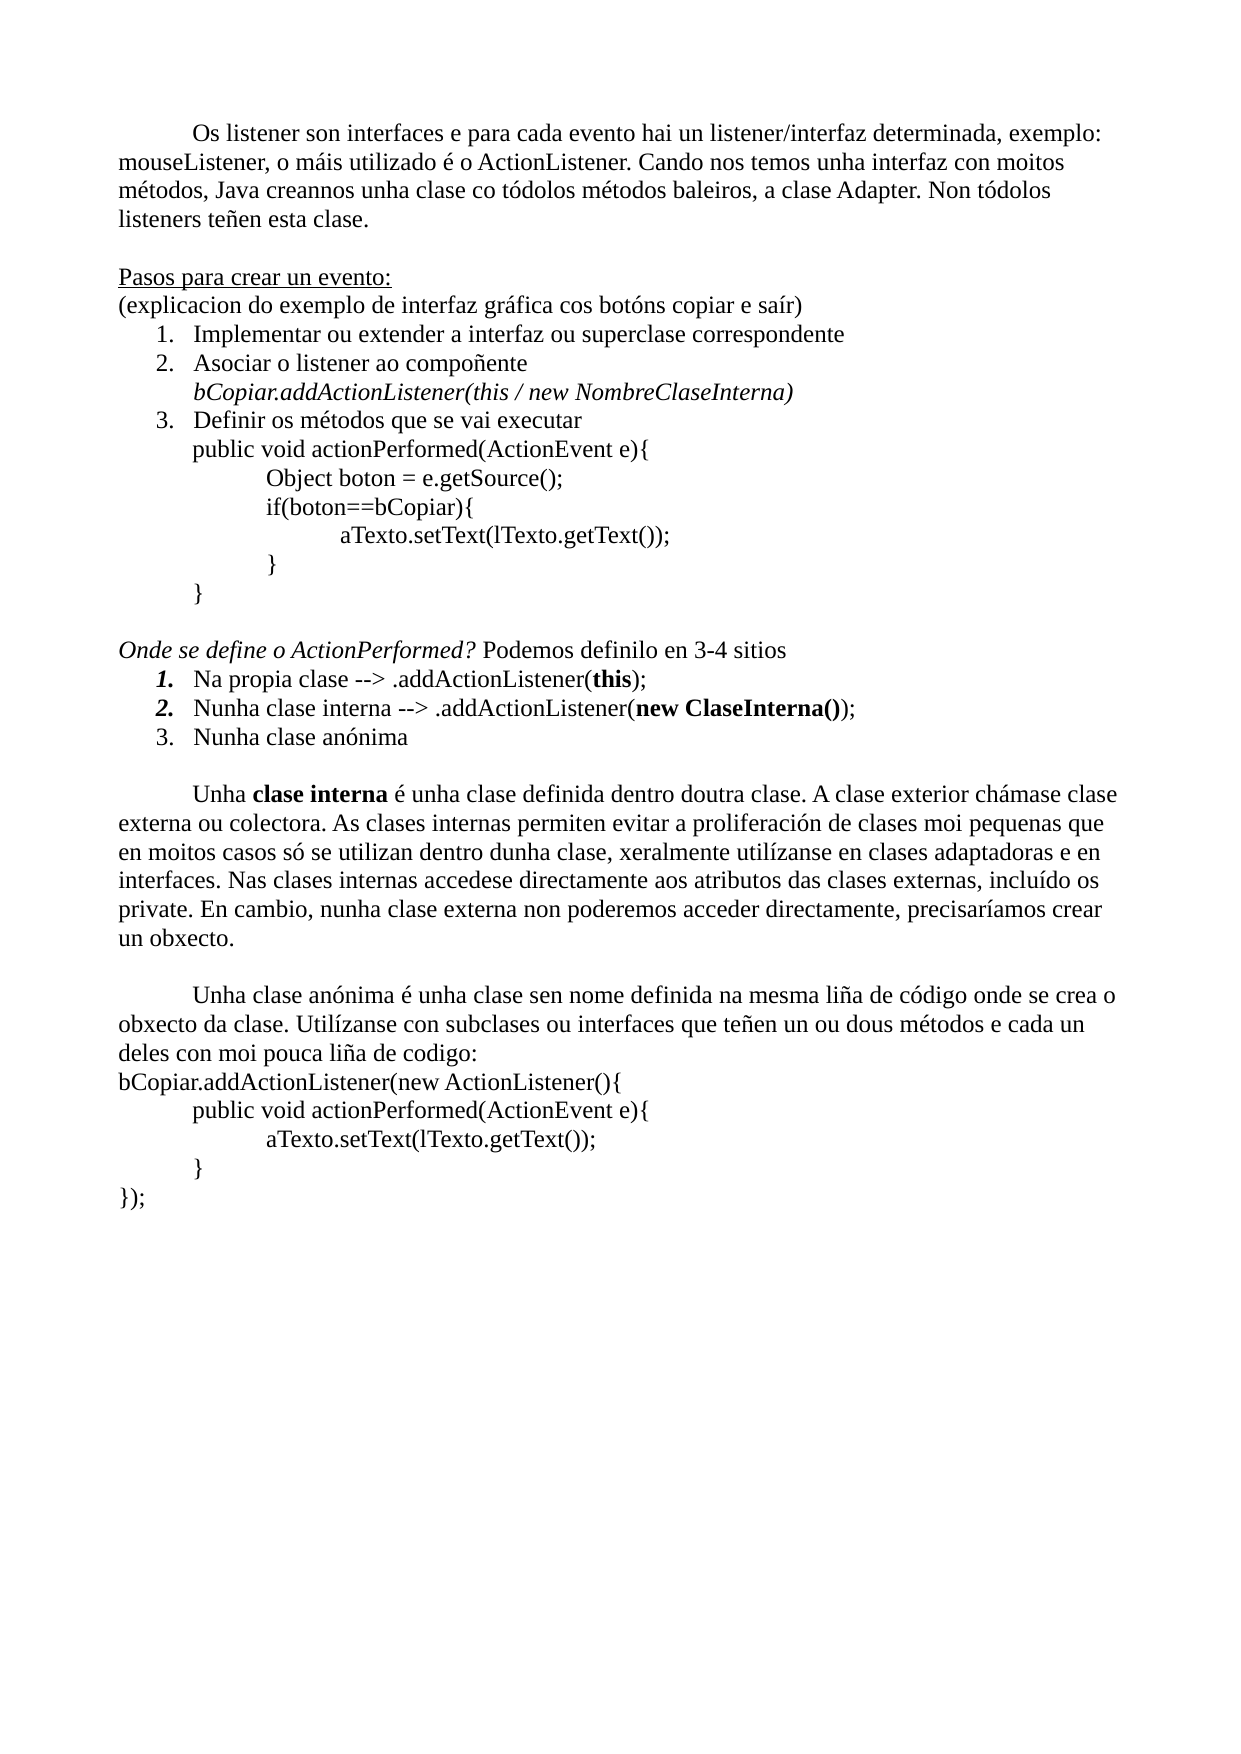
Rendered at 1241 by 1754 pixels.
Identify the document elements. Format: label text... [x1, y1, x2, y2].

text (explicacion do exemplo de interfaz gráfica cos botóns copiar e saír) [118, 291, 1122, 319]
text aTexto.setText(lTexto.getText()); [118, 521, 1122, 549]
text Pasos para crear un evento: [118, 262, 1122, 291]
text bCopiar.addActionListener(new ActionListener(){ [118, 1067, 1122, 1096]
text Os listener son interfaces e para cada evento hai un listener/interfaz determinada, exemplo: mouseListener, o máis utilizado é o ActionListener. Cando nos temos unha interfaz con moitos métodos, Java creannos unha clase co tódolos métodos baleiros, a clase Adapter. Non tódolos listeners teñen esta clase. [118, 118, 1122, 233]
text } [118, 549, 1122, 578]
list Nunha clase interna --> .addActionListener(new ClaseInterna()); [156, 693, 1122, 722]
text aTexto.setText(lTexto.getText()); [118, 1124, 1122, 1153]
list Implementar ou extender a interfaz ou superclase correspondente [156, 319, 1122, 348]
list Na propia clase --> .addActionListener(this); [156, 664, 1122, 693]
text }); [118, 1182, 1122, 1239]
text public void actionPerformed(ActionEvent e){ [118, 434, 1122, 463]
text Onde se define o ActionPerformed? Podemos definilo en 3-4 sitios [118, 636, 1122, 664]
text Object boton = e.getSource(); [118, 463, 1122, 492]
text if(boton==bCopiar){ [118, 492, 1122, 521]
list Nunha clase anónima [156, 722, 1122, 751]
text Unha clase interna é unha clase definida dentro doutra clase. A clase exterior chámase clase externa ou colectora. As clases internas permiten evitar a proliferación de clases moi pequenas que en moitos casos só se utilizan dentro dunha clase, xeralmente utilízanse en clases adaptadoras e en interfaces. Nas clases internas accedese directamente aos atributos das clases externas, incluído os private. En cambio, nunha clase externa non poderemos acceder directamente, precisaríamos crear un obxecto. [118, 779, 1122, 952]
list bCopiar.addActionListener(this / new NombreClaseInterna) [156, 377, 1122, 406]
list Definir os métodos que se vai executar [156, 406, 1122, 434]
text } [118, 1153, 1122, 1182]
text } [118, 578, 1122, 607]
text Unha clase anónima é unha clase sen nome definida na mesma liña de código onde se crea o obxecto da clase. Utilízanse con subclases ou interfaces que teñen un ou dous métodos e cada un deles con moi pouca liña de codigo: [118, 981, 1122, 1067]
list Asociar o listener ao compoñente [156, 348, 1122, 377]
text public void actionPerformed(ActionEvent e){ [118, 1096, 1122, 1124]
